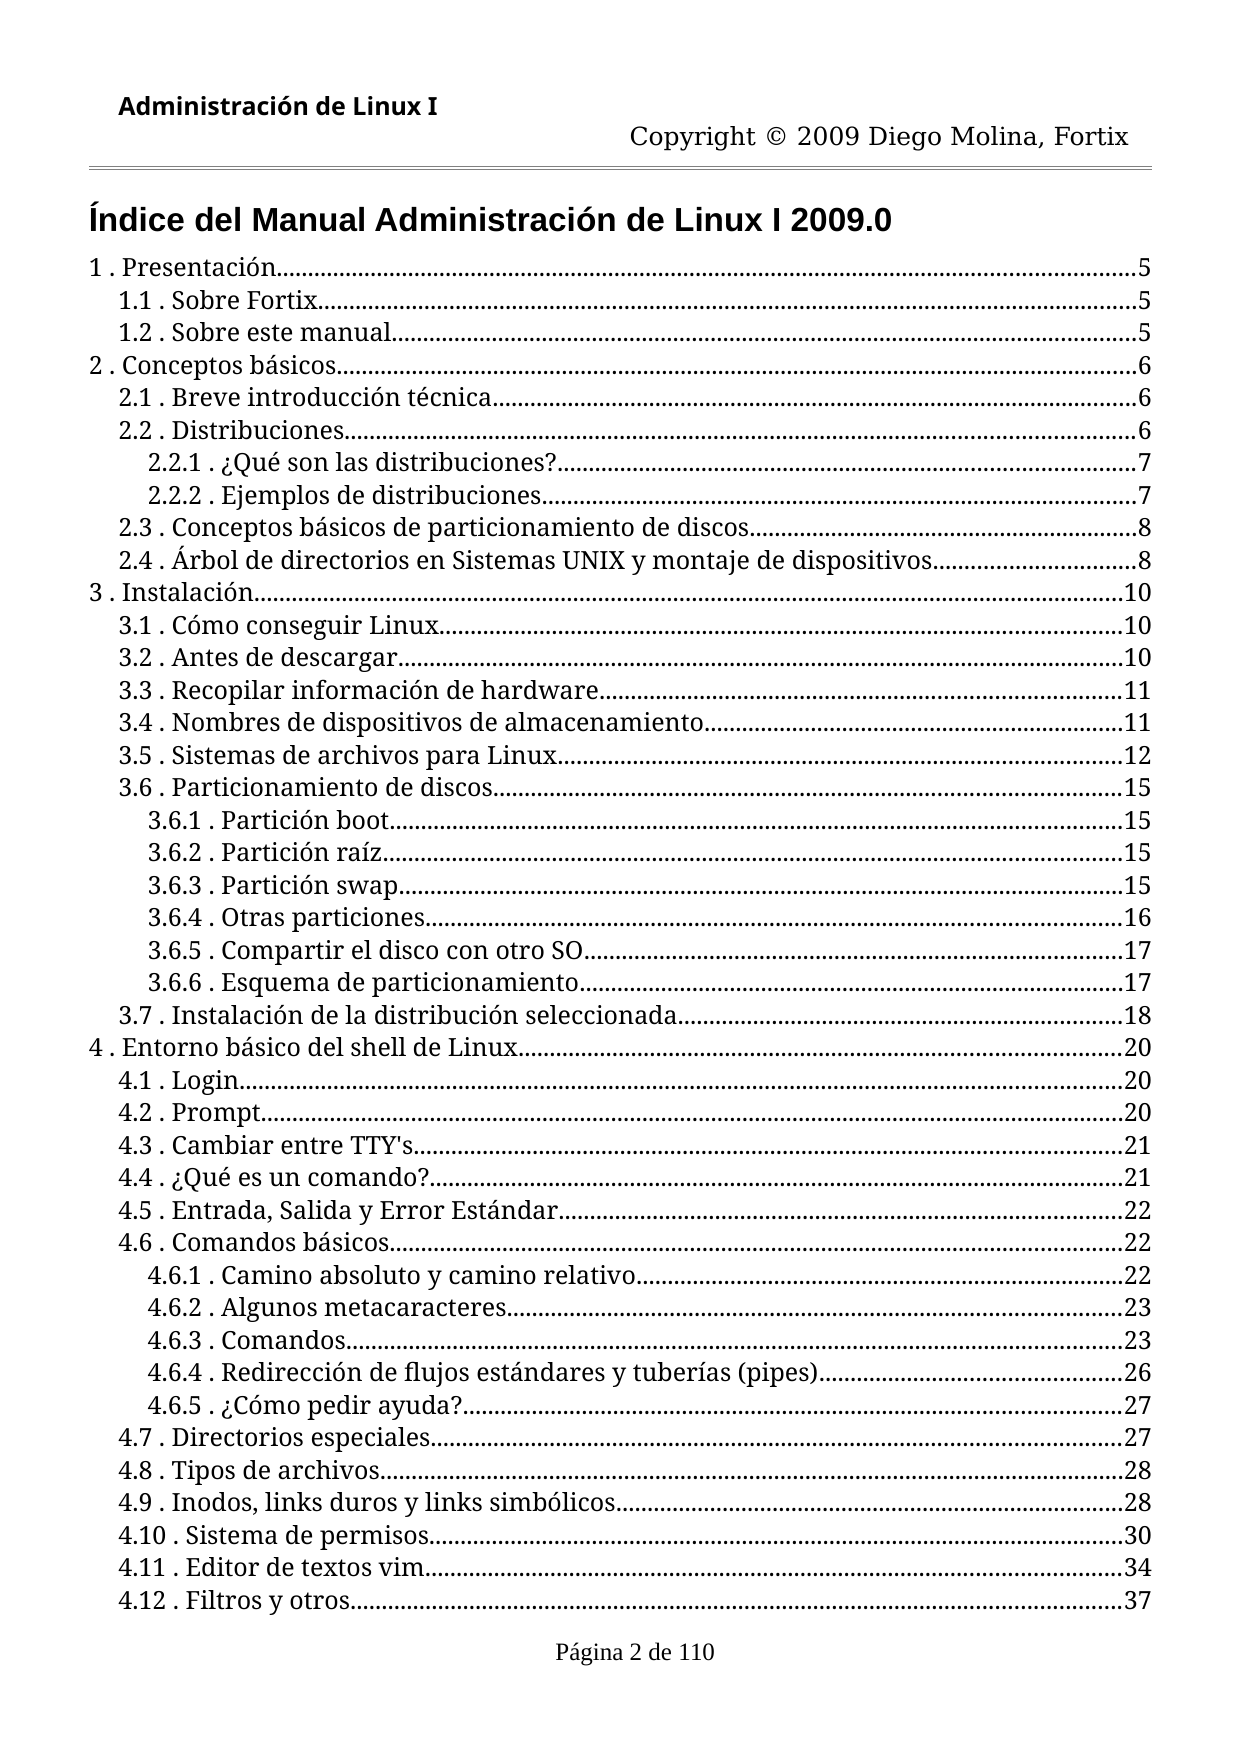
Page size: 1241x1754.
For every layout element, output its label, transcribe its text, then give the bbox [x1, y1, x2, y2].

text 3.6 . Particionamiento de discos 15 [118, 771, 1152, 803]
text 4.7 . Directorios especiales 27 [118, 1421, 1152, 1453]
text 3.2 . Antes de descargar 10 [118, 641, 1152, 673]
text 2.4 . Árbol de directorios en Sistemas UNIX y montaje de dispositivos 8 [118, 543, 1152, 576]
text 4.8 . Tipos de archivos 28 [118, 1453, 1152, 1486]
text 3.7 . Instalación de la distribución seleccionada 18 [118, 998, 1152, 1031]
text 4.5 . Entrada, Salida y Error Estándar 22 [118, 1193, 1152, 1226]
subtitle Índice del Manual Administración de Linux I 2009.0 [88, 206, 1152, 238]
text 4 . Entorno básico del shell de Linux 20 [88, 1031, 1152, 1063]
text 3.5 . Sistemas de archivos para Linux 12 [118, 738, 1152, 771]
text 4.6.5 . ¿Cómo pedir ayuda? 27 [147, 1388, 1152, 1421]
text 3.6.6 . Esquema de particionamiento 17 [147, 966, 1152, 998]
text 4.6.4 . Redirección de flujos estándares y tuberías (pipes) 26 [147, 1356, 1152, 1388]
text 3.6.5 . Compartir el disco con otro SO 17 [147, 933, 1152, 966]
text 4.1 . Login 20 [118, 1063, 1152, 1096]
text 4.11 . Editor de textos vim 34 [118, 1551, 1152, 1583]
text 3.4 . Nombres de dispositivos de almacenamiento 11 [118, 706, 1152, 738]
text 4.12 . Filtros y otros 37 [118, 1583, 1152, 1616]
text 1.1 . Sobre Fortix 5 [118, 283, 1152, 316]
text 4.6.3 . Comandos 23 [147, 1323, 1152, 1356]
text 4.4 . ¿Qué es un comando? 21 [118, 1161, 1152, 1193]
text 4.9 . Inodos, links duros y links simbólicos 28 [118, 1486, 1152, 1518]
text 3.6.3 . Partición swap 15 [147, 868, 1152, 901]
text 3.6.4 . Otras particiones 16 [147, 901, 1152, 933]
text 2.3 . Conceptos básicos de particionamiento de discos 8 [118, 511, 1152, 543]
text 2.2.1 . ¿Qué son las distribuciones? 7 [147, 446, 1152, 478]
text 4.6 . Comandos básicos 22 [118, 1226, 1152, 1258]
text 4.6.2 . Algunos metacaracteres 23 [147, 1291, 1152, 1323]
text 3 . Instalación 10 [88, 576, 1152, 608]
text 3.6.2 . Partición raíz 15 [147, 836, 1152, 868]
text 4.2 . Prompt 20 [118, 1096, 1152, 1128]
text 2.1 . Breve introducción técnica 6 [118, 381, 1152, 413]
text 3.6.1 . Partición boot 15 [147, 803, 1152, 836]
text 3.3 . Recopilar información de hardware 11 [118, 673, 1152, 706]
text 2.2 . Distribuciones 6 [118, 413, 1152, 446]
text 4.3 . Cambiar entre TTY's 21 [118, 1128, 1152, 1161]
text 2 . Conceptos básicos 6 [88, 348, 1152, 381]
text 2.2.2 . Ejemplos de distribuciones 7 [147, 478, 1152, 511]
text 1.2 . Sobre este manual 5 [118, 316, 1152, 348]
text 4.6.1 . Camino absoluto y camino relativo 22 [147, 1258, 1152, 1291]
text 3.1 . Cómo conseguir Linux 10 [118, 608, 1152, 641]
text 4.10 . Sistema de permisos 30 [118, 1518, 1152, 1551]
text 1 . Presentación 5 [88, 251, 1152, 283]
